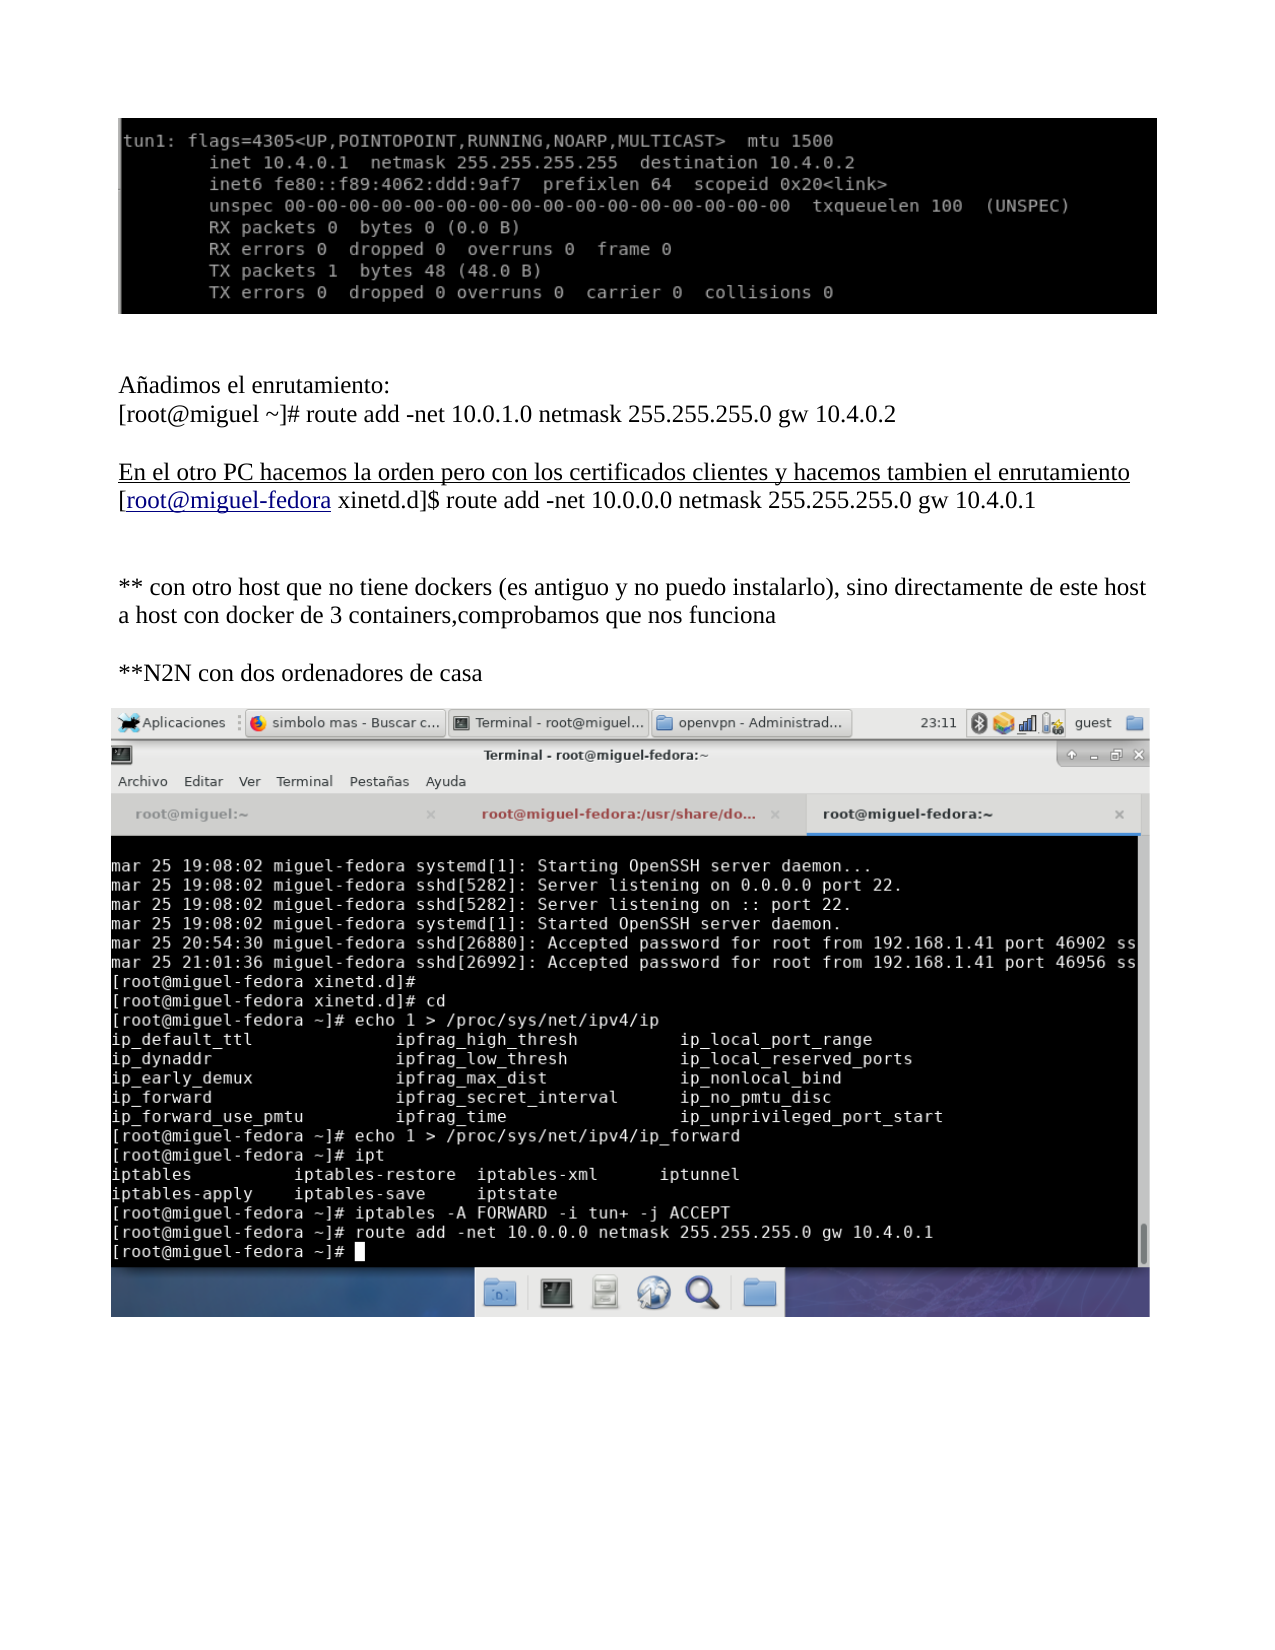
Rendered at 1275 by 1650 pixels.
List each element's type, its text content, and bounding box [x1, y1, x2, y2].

picture [118, 118, 1157, 314]
text ** con otro host que no tiene dockers (es antiguo y no puedo instalarlo), sino directamente de este host a host con docker de 3 containers,comprobamos que nos funciona [118, 572, 1157, 629]
text [root@miguel ~]# route add -net 10.0.1.0 netmask 255.255.255.0 gw 10.4.0.2 [118, 399, 1157, 428]
text Añadimos el enrutamiento: [118, 371, 1157, 399]
picture [111, 708, 1150, 1317]
text [root@miguel-fedora xinetd.d]$ route add -net 10.0.0.0 netmask 255.255.255.0 gw 10.4.0.1 [118, 486, 1157, 514]
text En el otro PC hacemos la orden pero con los certificados clientes y hacemos tambien el enrutamiento [118, 457, 1157, 486]
text **N2N con dos ordenadores de casa [118, 658, 1157, 687]
